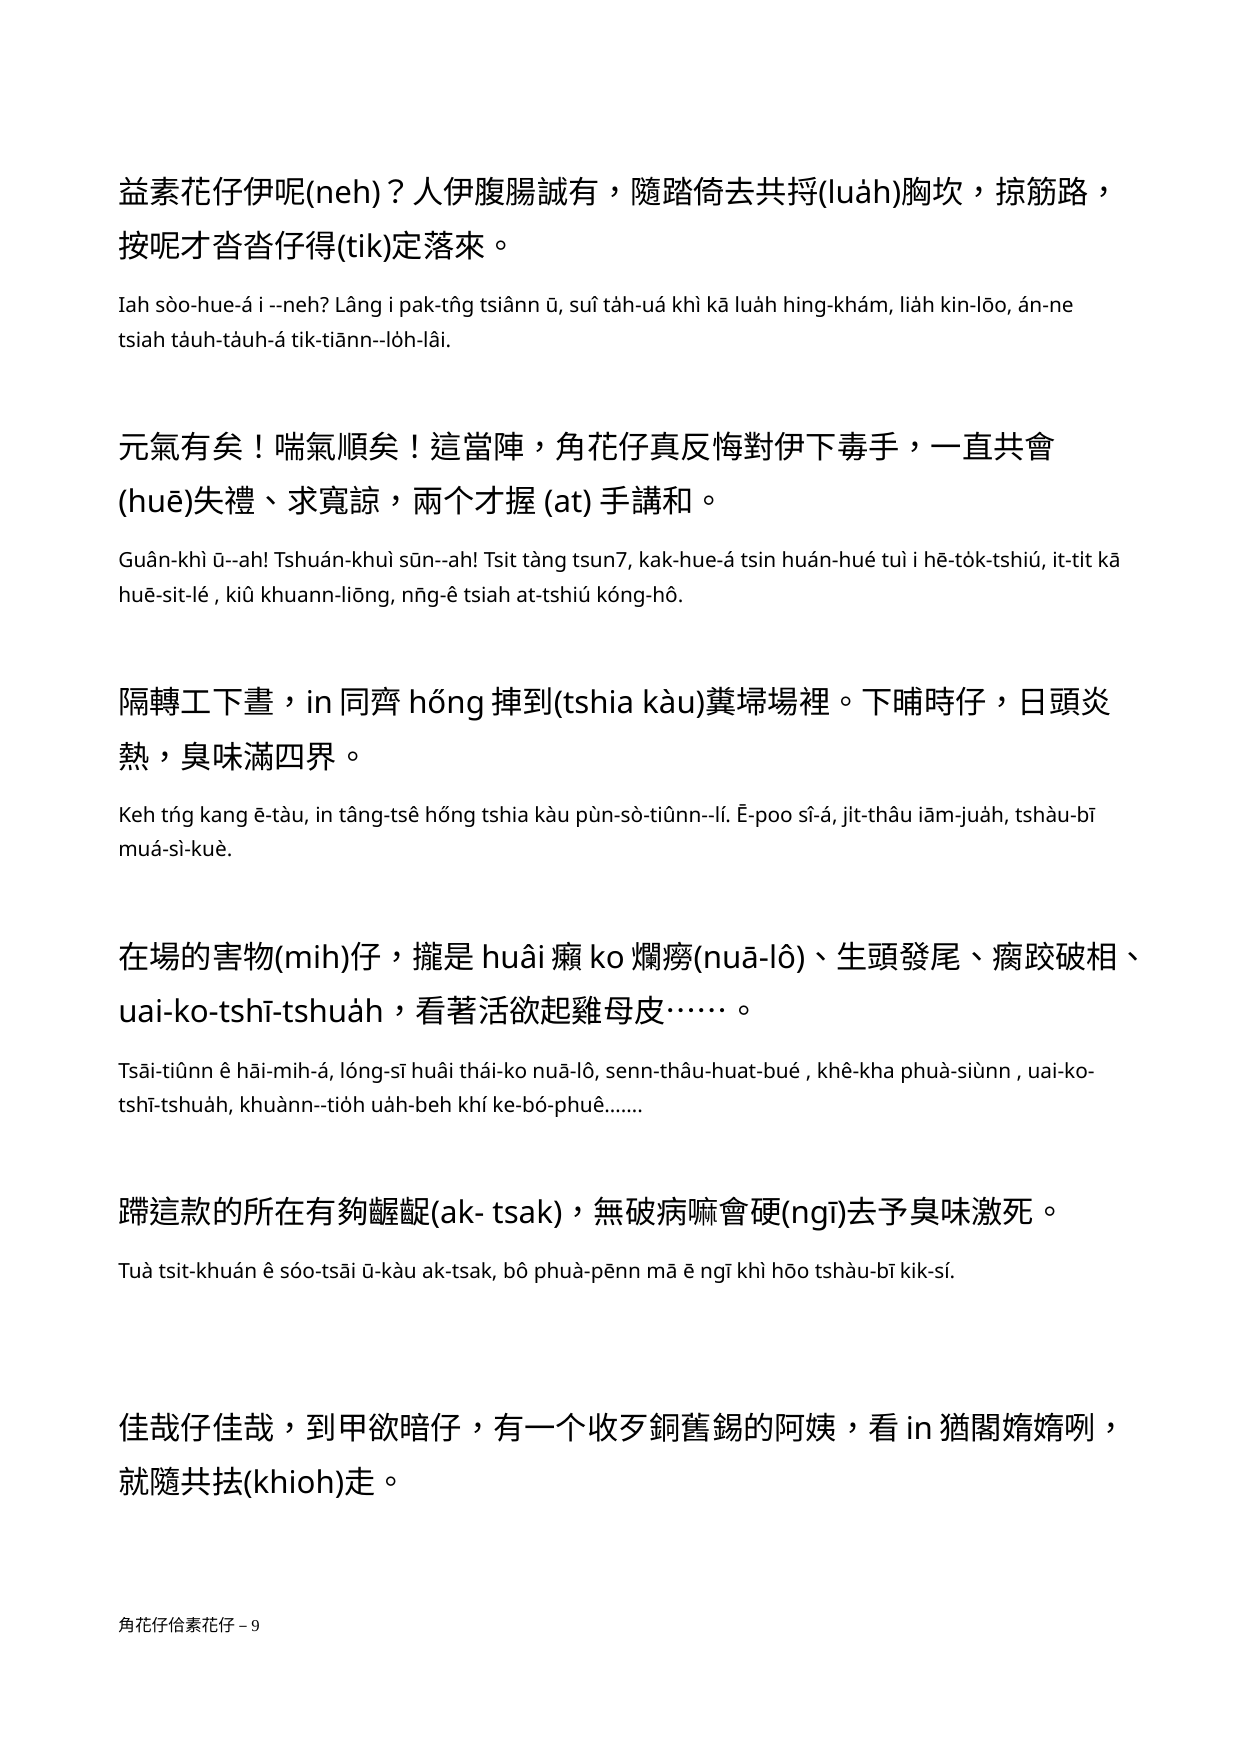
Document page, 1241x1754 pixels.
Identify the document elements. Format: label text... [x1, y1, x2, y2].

text Guân-khì ū--ah! Tshuán-khuì sūn--ah! Tsit tàng tsun7, kak-hue-á tsin huán-hué tuì i hē-to̍k-tshiú, it-ti̍t kā huē-sit-lé , kiû khuann-liōng, nn̄g-ê tsiah at-tshiú kóng-hô. [118, 546, 1122, 608]
text Iah sòo-hue-á i --neh? Lâng i pak-tn̂g tsiânn ū, suî ta̍h-uá khì kā lua̍h hing-khám, lia̍h kin-lōo, án-ne tsiah ta̍uh-ta̍uh-á tik-tiānn--lo̍h-lâi. [118, 291, 1122, 353]
text Tsāi-tiûnn ê hāi-mih-á, lóng-sī huâi thái-ko nuā-lô, senn-thâu-huat-bué , khê-kha phuà-siùnn , uai-ko-tshī-tshua̍h, khuànn--tio̍h ua̍h-beh khí ke-bó-phuê……. [118, 1056, 1122, 1118]
text 蹛這款的所在有夠齷齪(ak- tsak)，無破病嘛會硬(ngī)去予臭味激死。 [118, 1187, 1122, 1233]
text Keh tńg kang ē-tàu, in tâng-tsê hőng tshia kàu pùn-sò-tiûnn--lí. Ē-poo sî-á, ji̍t-thâu iām-jua̍h, tshàu-bī muá-sì-kuè. [118, 801, 1122, 863]
text 元氣有矣！喘氣順矣！這當陣，角花仔真反悔對伊下毒手，一直共會(huē)失禮、求寬諒，兩个才握 (at) 手講和。 [118, 422, 1122, 522]
text 隔轉工下晝，in同齊hőng捙到(tshia kàu)糞埽場裡。下晡時仔，日頭炎熱，臭味滿四界。 [118, 677, 1122, 777]
text 佳哉仔佳哉，到甲欲暗仔，有一个收歹銅舊錫的阿姨，看in猶閣媠媠咧，就隨共抾(khioh)走。 [118, 1403, 1122, 1503]
text 在場的害物(mih)仔，攏是huâi癩ko爛癆(nuā-lô)、生頭發尾、瘸跤破相、uai-ko-tshī-tshua̍h，看著活欲起雞母皮……。 [118, 932, 1122, 1032]
text 益素花仔伊呢(neh)？人伊腹腸誠有，隨踏倚去共捋(lua̍h)胸坎，掠筋路，按呢才沓沓仔得(tik)定落來。 [118, 167, 1122, 267]
text Tuà tsit-khuán ê sóo-tsāi ū-kàu ak-tsak, bô phuà-pēnn mā ē ngī khì hōo tshàu-bī kik-sí. [118, 1257, 1122, 1285]
